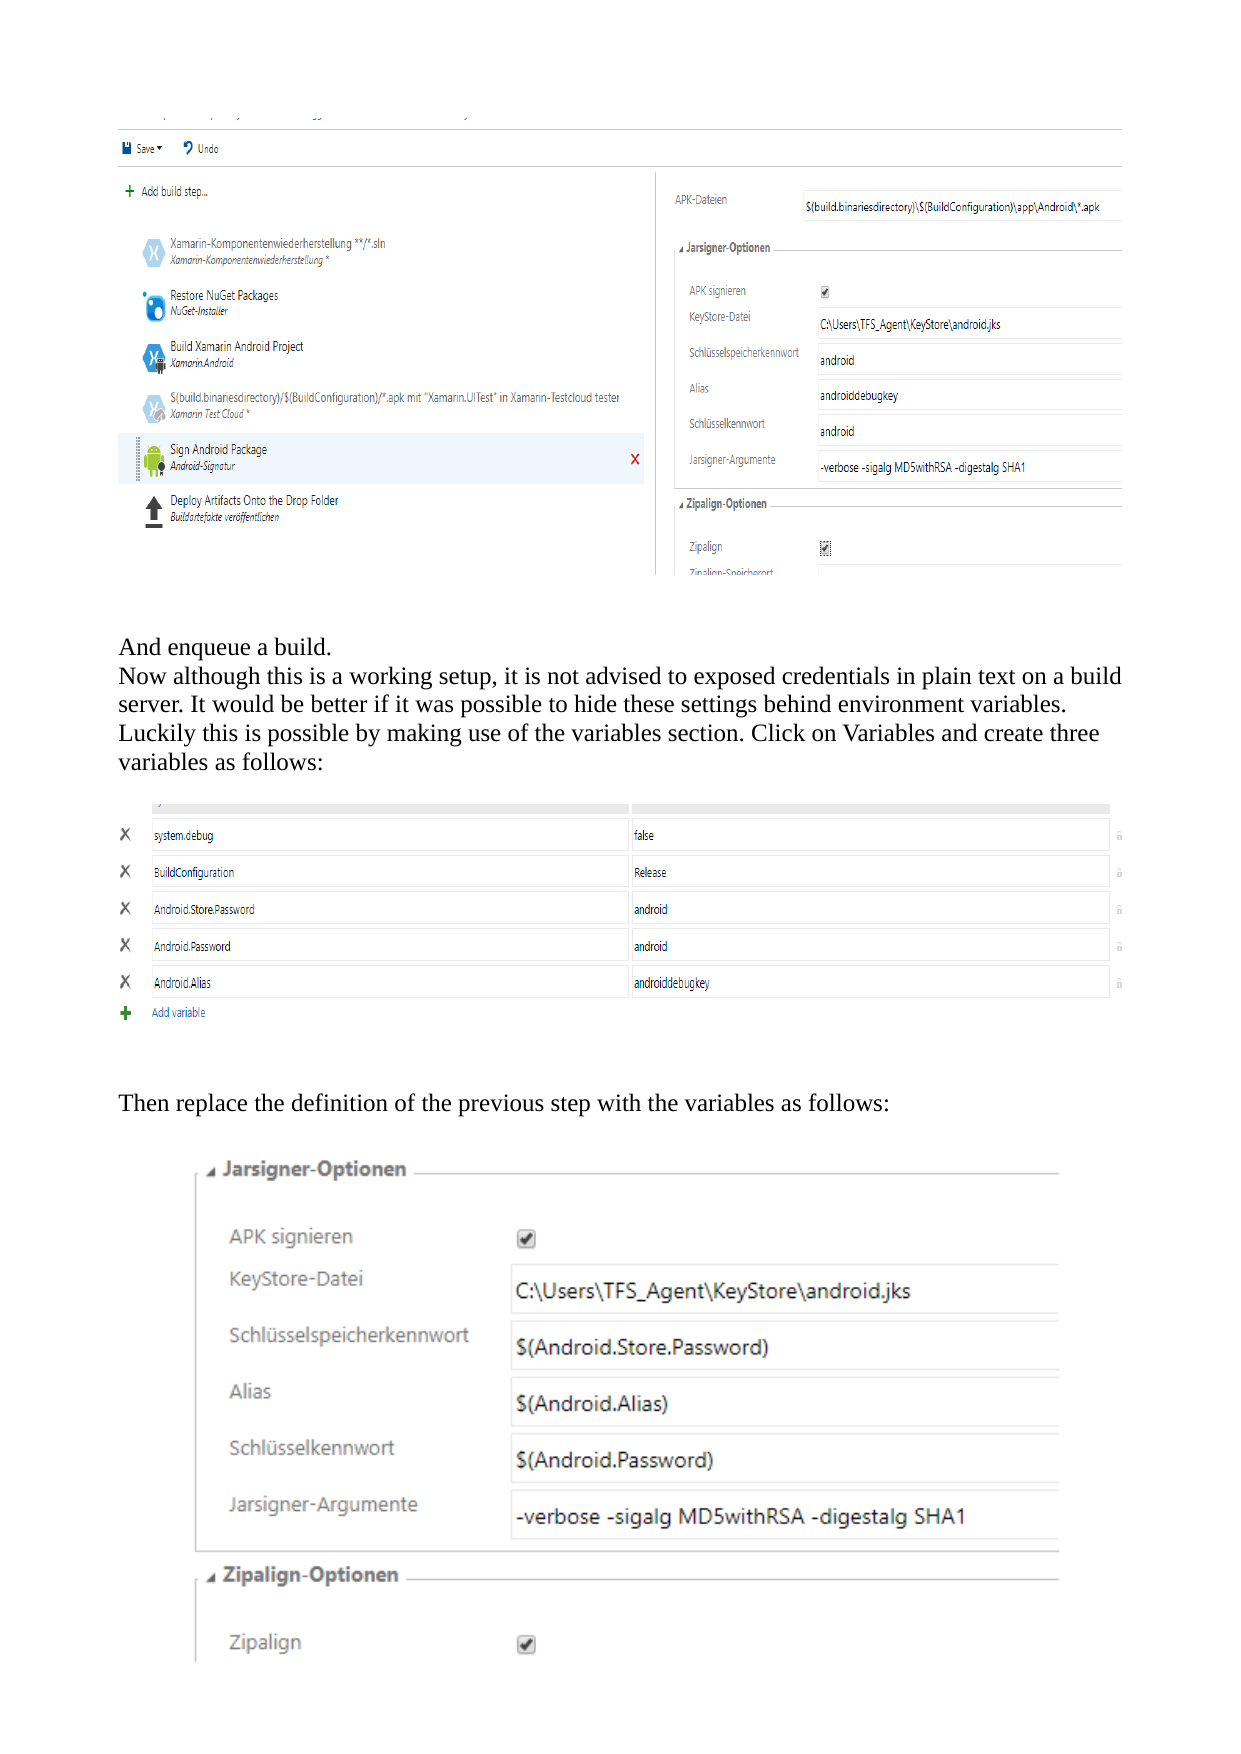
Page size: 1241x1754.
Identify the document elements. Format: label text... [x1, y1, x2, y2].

picture [181, 1145, 1060, 1662]
text Then replace the definition of the previous step with the variables as follows: [118, 1088, 1122, 1117]
text Now although this is a working setup, it is not advised to exposed credentials in plain text on a build server. It would be better if it was possible to hide these settings behind environment variables. Luckily this is possible by making use of the variables section. Click on Variables and create three variables as follows: [118, 661, 1122, 776]
picture [118, 804, 1123, 1031]
text And enqueue a build. [118, 632, 1122, 661]
picture [118, 118, 1123, 575]
